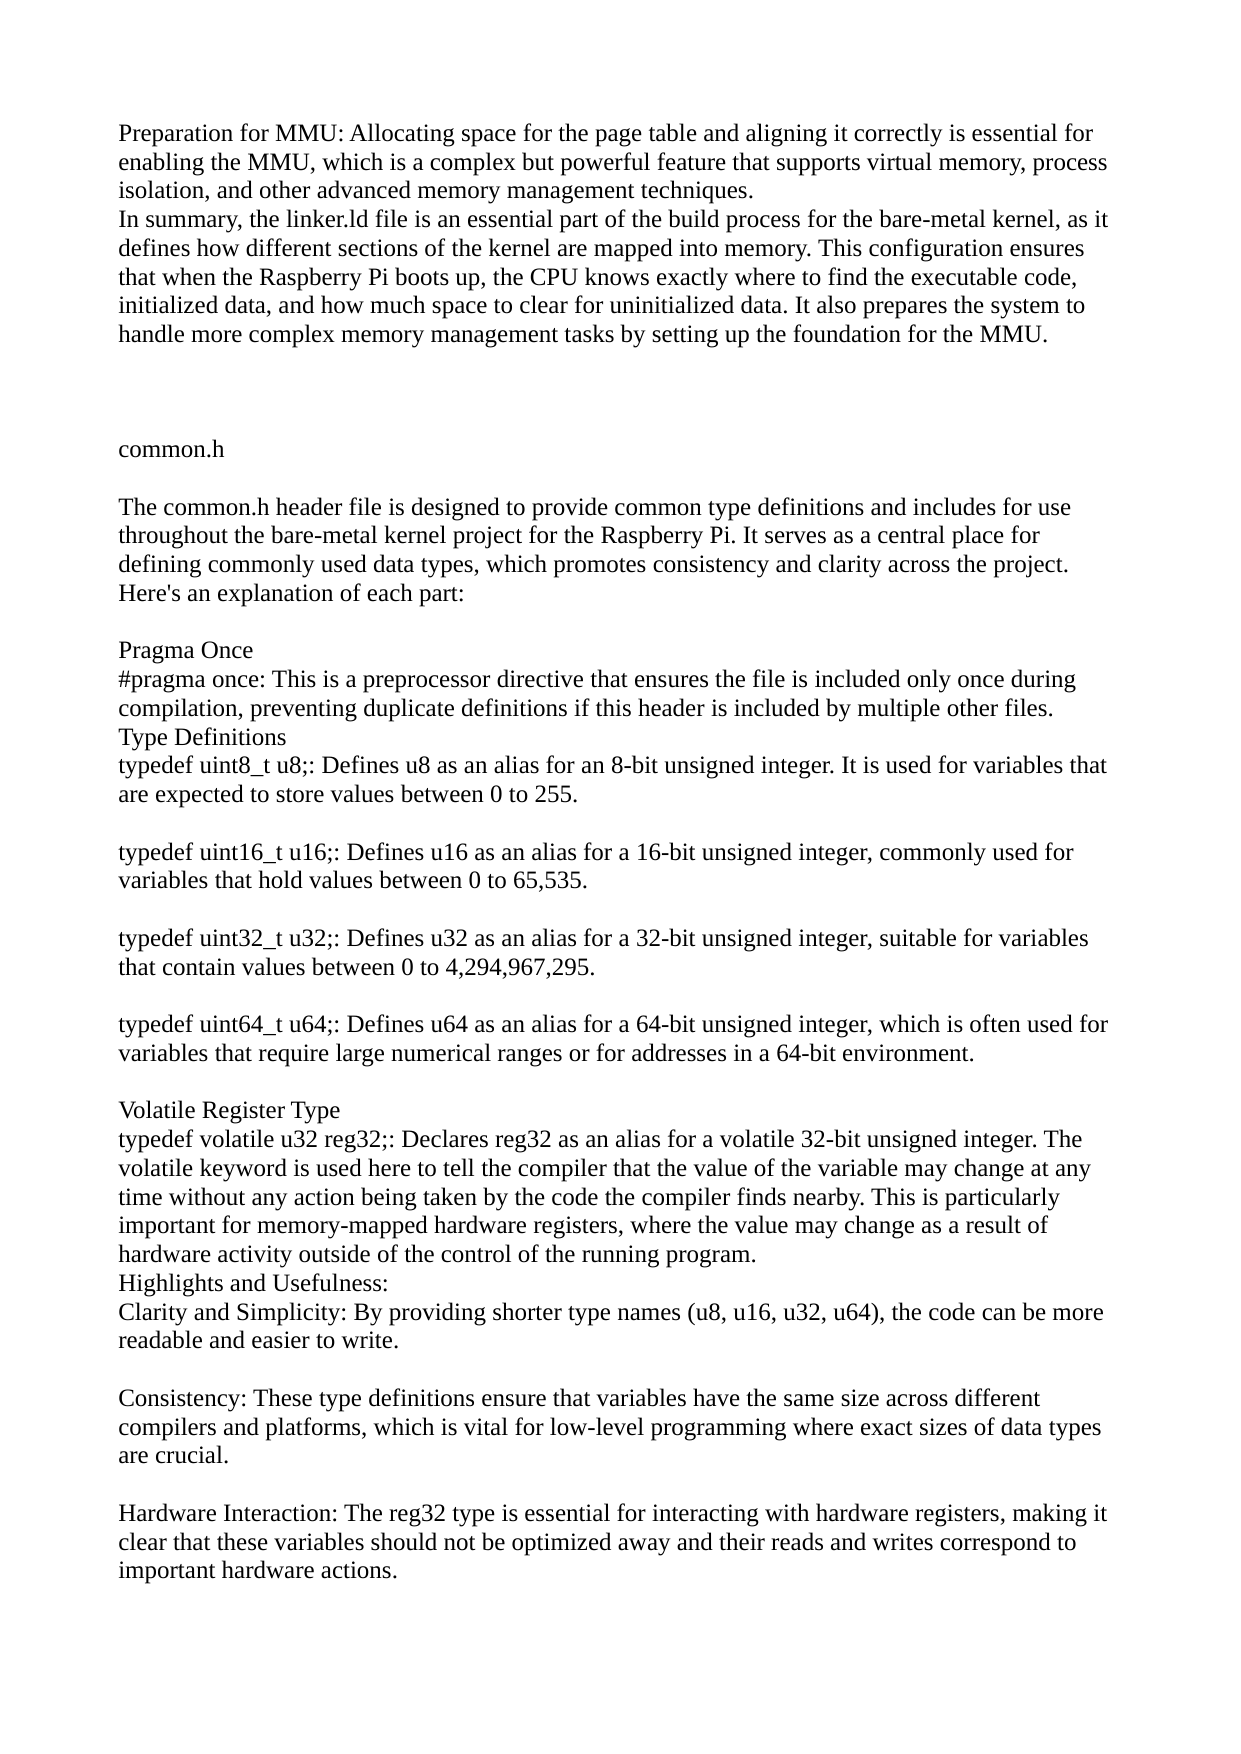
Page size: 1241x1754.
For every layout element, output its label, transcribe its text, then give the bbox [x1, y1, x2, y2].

text typedef uint32_t u32;: Defines u32 as an alias for a 32-bit unsigned integer, suitable for variables that contain values between 0 to 4,294,967,295. [118, 923, 1122, 981]
text Hardware Interaction: The reg32 type is essential for interacting with hardware registers, making it clear that these variables should not be optimized away and their reads and writes correspond to important hardware actions. [118, 1498, 1122, 1584]
text The common.h header file is designed to provide common type definitions and includes for use throughout the bare-metal kernel project for the Raspberry Pi. It serves as a central place for defining commonly used data types, which promotes consistency and clarity across the project. Here's an explanation of each part: [118, 492, 1122, 607]
text Consistency: These type definitions ensure that variables have the same size across different compilers and platforms, which is vital for low-level programming where exact sizes of data types are crucial. [118, 1383, 1122, 1469]
text #pragma once: This is a preprocessor directive that ensures the file is included only once during compilation, preventing duplicate definitions if this header is included by multiple other files. [118, 664, 1122, 722]
text typedef uint16_t u16;: Defines u16 as an alias for a 16-bit unsigned integer, commonly used for variables that hold values between 0 to 65,535. [118, 837, 1122, 894]
text Volatile Register Type [118, 1096, 1122, 1124]
text Pragma Once [118, 636, 1122, 664]
text Highlights and Usefulness: [118, 1268, 1122, 1297]
text common.h [118, 434, 1122, 463]
text Clarity and Simplicity: By providing shorter type names (u8, u16, u32, u64), the code can be more readable and easier to write. [118, 1297, 1122, 1354]
text In summary, the linker.ld file is an essential part of the build process for the bare-metal kernel, as it defines how different sections of the kernel are mapped into memory. This configuration ensures that when the Raspberry Pi boots up, the CPU knows exactly where to find the executable code, initialized data, and how much space to clear for uninitialized data. It also prepares the system to handle more complex memory management tasks by setting up the foundation for the MMU. [118, 204, 1122, 348]
text Type Definitions [118, 722, 1122, 751]
text typedef volatile u32 reg32;: Declares reg32 as an alias for a volatile 32-bit unsigned integer. The volatile keyword is used here to tell the compiler that the value of the variable may change at any time without any action being taken by the code the compiler finds nearby. This is particularly important for memory-mapped hardware registers, where the value may change as a result of hardware activity outside of the control of the running program. [118, 1124, 1122, 1268]
text typedef uint8_t u8;: Defines u8 as an alias for an 8-bit unsigned integer. It is used for variables that are expected to store values between 0 to 255. [118, 751, 1122, 808]
text Preparation for MMU: Allocating space for the page table and aligning it correctly is essential for enabling the MMU, which is a complex but powerful feature that supports virtual memory, process isolation, and other advanced memory management techniques. [118, 118, 1122, 204]
text typedef uint64_t u64;: Defines u64 as an alias for a 64-bit unsigned integer, which is often used for variables that require large numerical ranges or for addresses in a 64-bit environment. [118, 1009, 1122, 1067]
